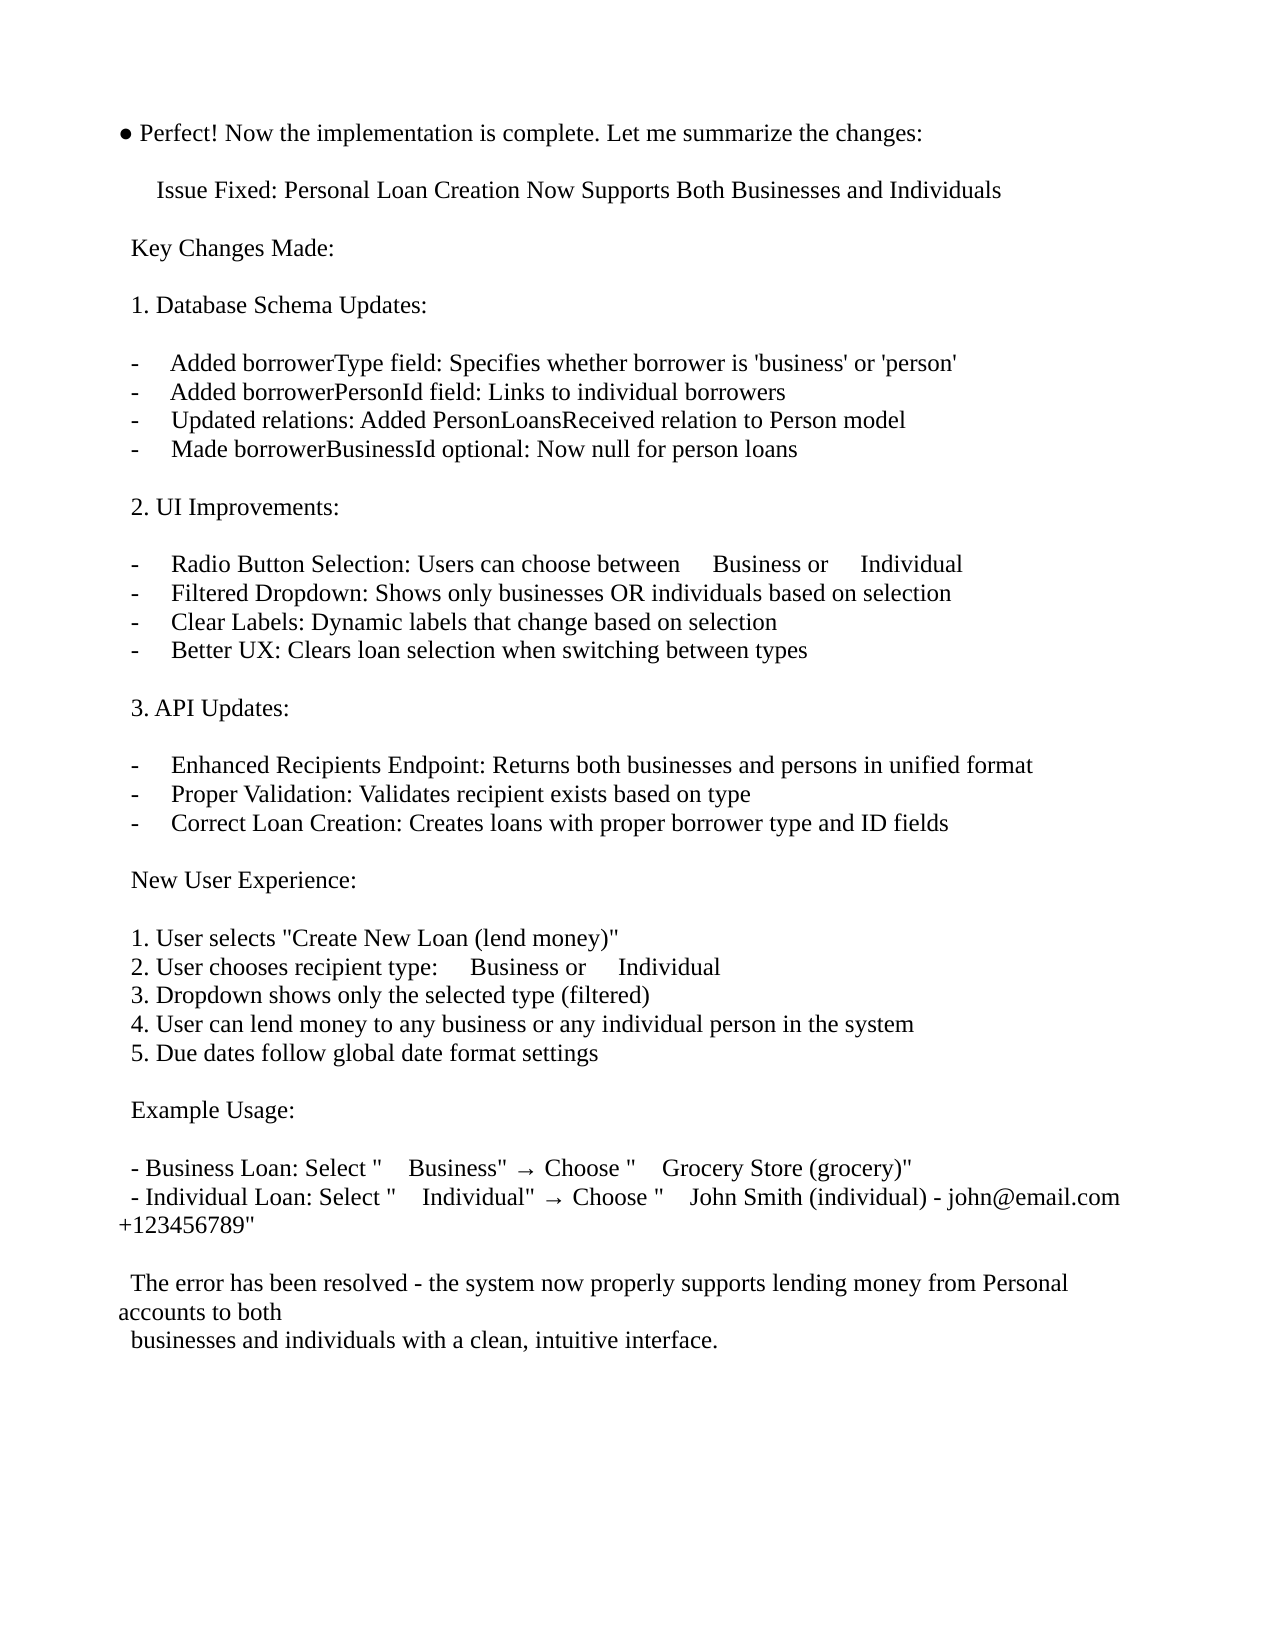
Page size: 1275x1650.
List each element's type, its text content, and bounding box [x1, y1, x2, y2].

text 3. API Updates: [118, 693, 1157, 722]
text 1. Database Schema Updates: [118, 291, 1157, 319]
text Example Usage: [118, 1096, 1157, 1124]
text ✅ Issue Fixed: Personal Loan Creation Now Supports Both Businesses and Individuals [118, 176, 1157, 204]
text businesses and individuals with a clean, intuitive interface. [118, 1326, 1157, 1354]
text - ✅ Updated relations: Added PersonLoansReceived relation to Person model [118, 406, 1157, 434]
text - Individual Loan: Select "👤 Individual" → Choose "👤 John Smith (individual) - john@email.com +123456789" [118, 1182, 1157, 1239]
text - ✅ Filtered Dropdown: Shows only businesses OR individuals based on selection [118, 578, 1157, 607]
text ● Perfect! Now the implementation is complete. Let me summarize the changes: [118, 118, 1157, 147]
text - Business Loan: Select "🏢 Business" → Choose "🏢 Grocery Store (grocery)" [118, 1153, 1157, 1182]
text 3. Dropdown shows only the selected type (filtered) [118, 981, 1157, 1009]
text The error has been resolved - the system now properly supports lending money from Personal accounts to both [118, 1268, 1157, 1326]
text - ✅ Enhanced Recipients Endpoint: Returns both businesses and persons in unified format [118, 751, 1157, 779]
text Key Changes Made: [118, 233, 1157, 262]
text 2. UI Improvements: [118, 492, 1157, 521]
text 1. User selects "Create New Loan (lend money)" [118, 923, 1157, 952]
text - ✅ Proper Validation: Validates recipient exists based on type [118, 779, 1157, 808]
text 4. User can lend money to any business or any individual person in the system [118, 1009, 1157, 1038]
text - ✅ Clear Labels: Dynamic labels that change based on selection [118, 607, 1157, 636]
text - ✅ Added borrowerPersonId field: Links to individual borrowers [118, 377, 1157, 406]
text 2. User chooses recipient type: 🏢 Business or 👤 Individual [118, 952, 1157, 981]
text - ✅ Correct Loan Creation: Creates loans with proper borrower type and ID fields [118, 808, 1157, 837]
text - ✅ Added borrowerType field: Specifies whether borrower is 'business' or 'person' [118, 348, 1157, 377]
text 5. Due dates follow global date format settings [118, 1038, 1157, 1067]
text - ✅ Radio Button Selection: Users can choose between 🏢 Business or 👤 Individual [118, 549, 1157, 578]
text - ✅ Made borrowerBusinessId optional: Now null for person loans [118, 434, 1157, 463]
text - ✅ Better UX: Clears loan selection when switching between types [118, 636, 1157, 664]
text New User Experience: [118, 866, 1157, 894]
